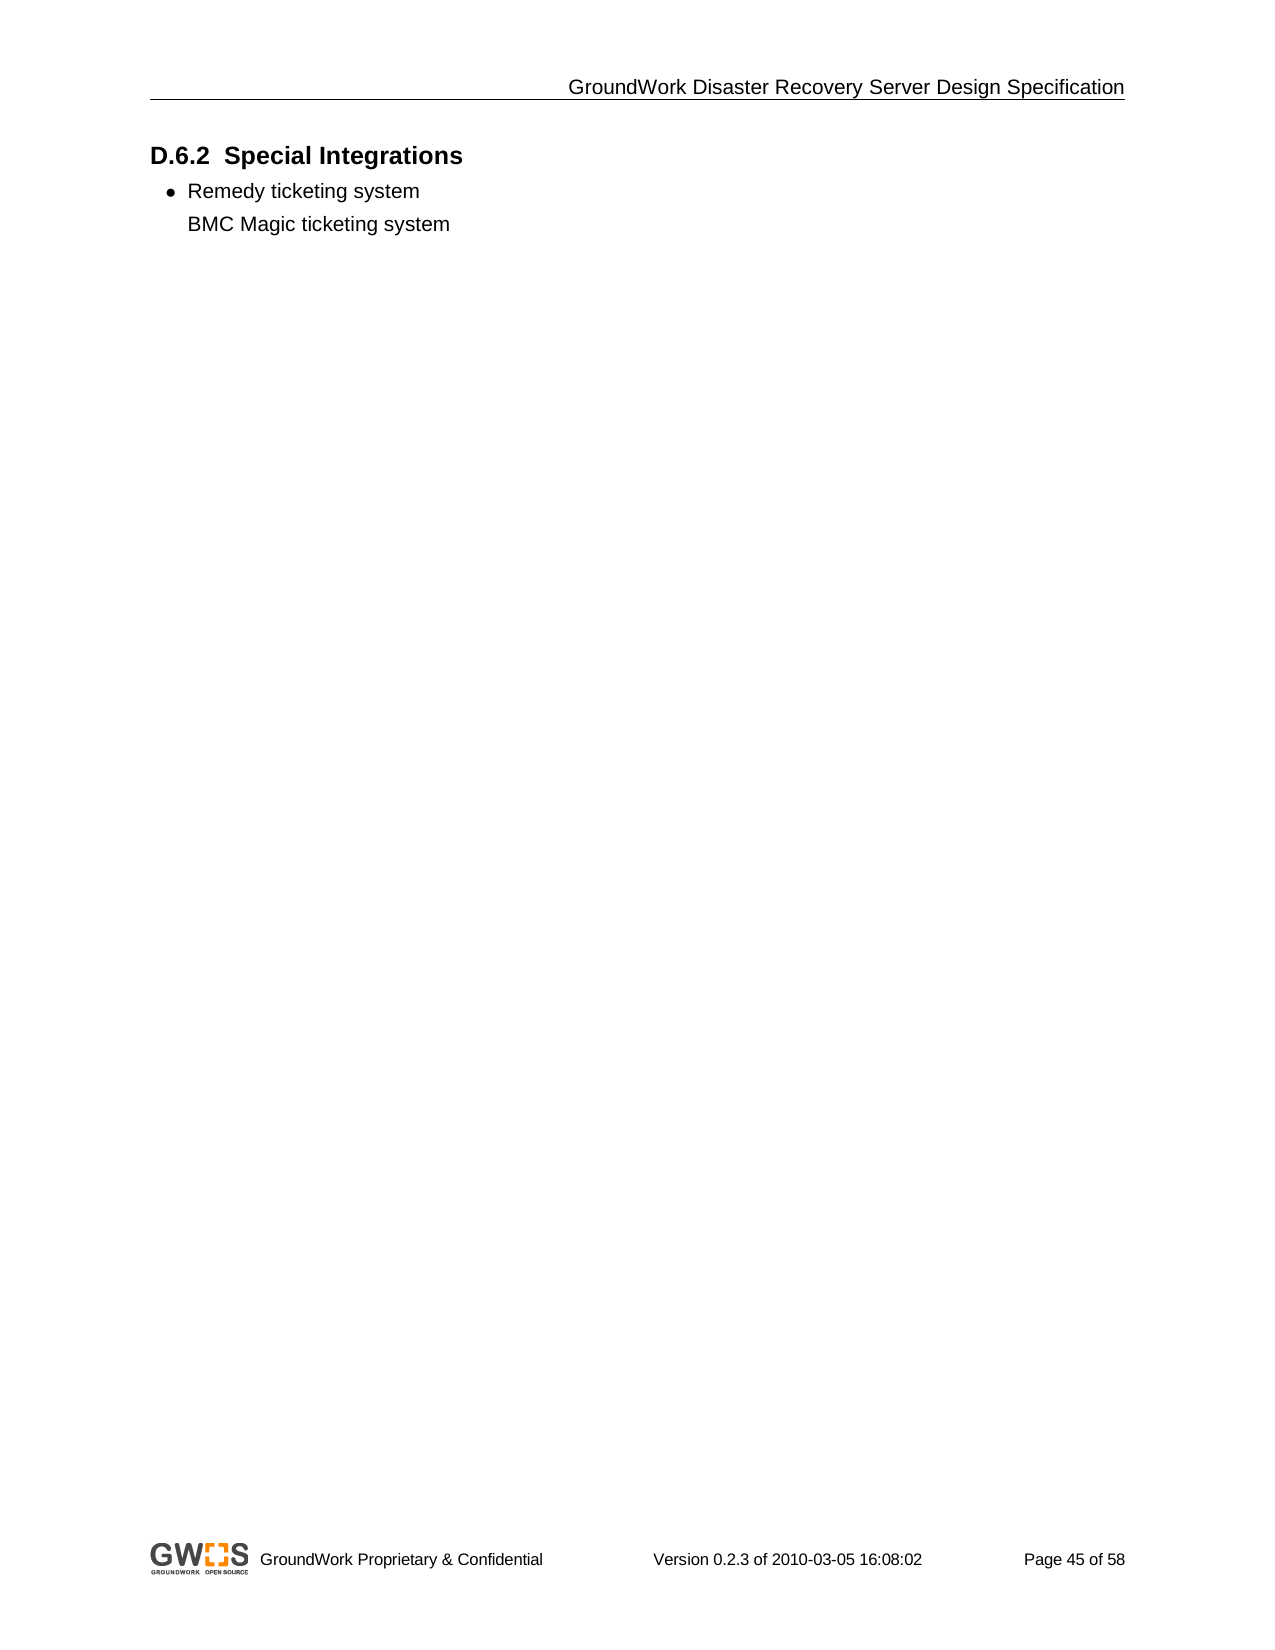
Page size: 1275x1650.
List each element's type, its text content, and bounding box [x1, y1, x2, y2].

list BMC Magic ticketing system [165, 212, 1125, 236]
picture [150, 1543, 248, 1575]
subtitle Special Integrations [150, 141, 1125, 170]
list Remedy ticketing system [165, 179, 1125, 203]
